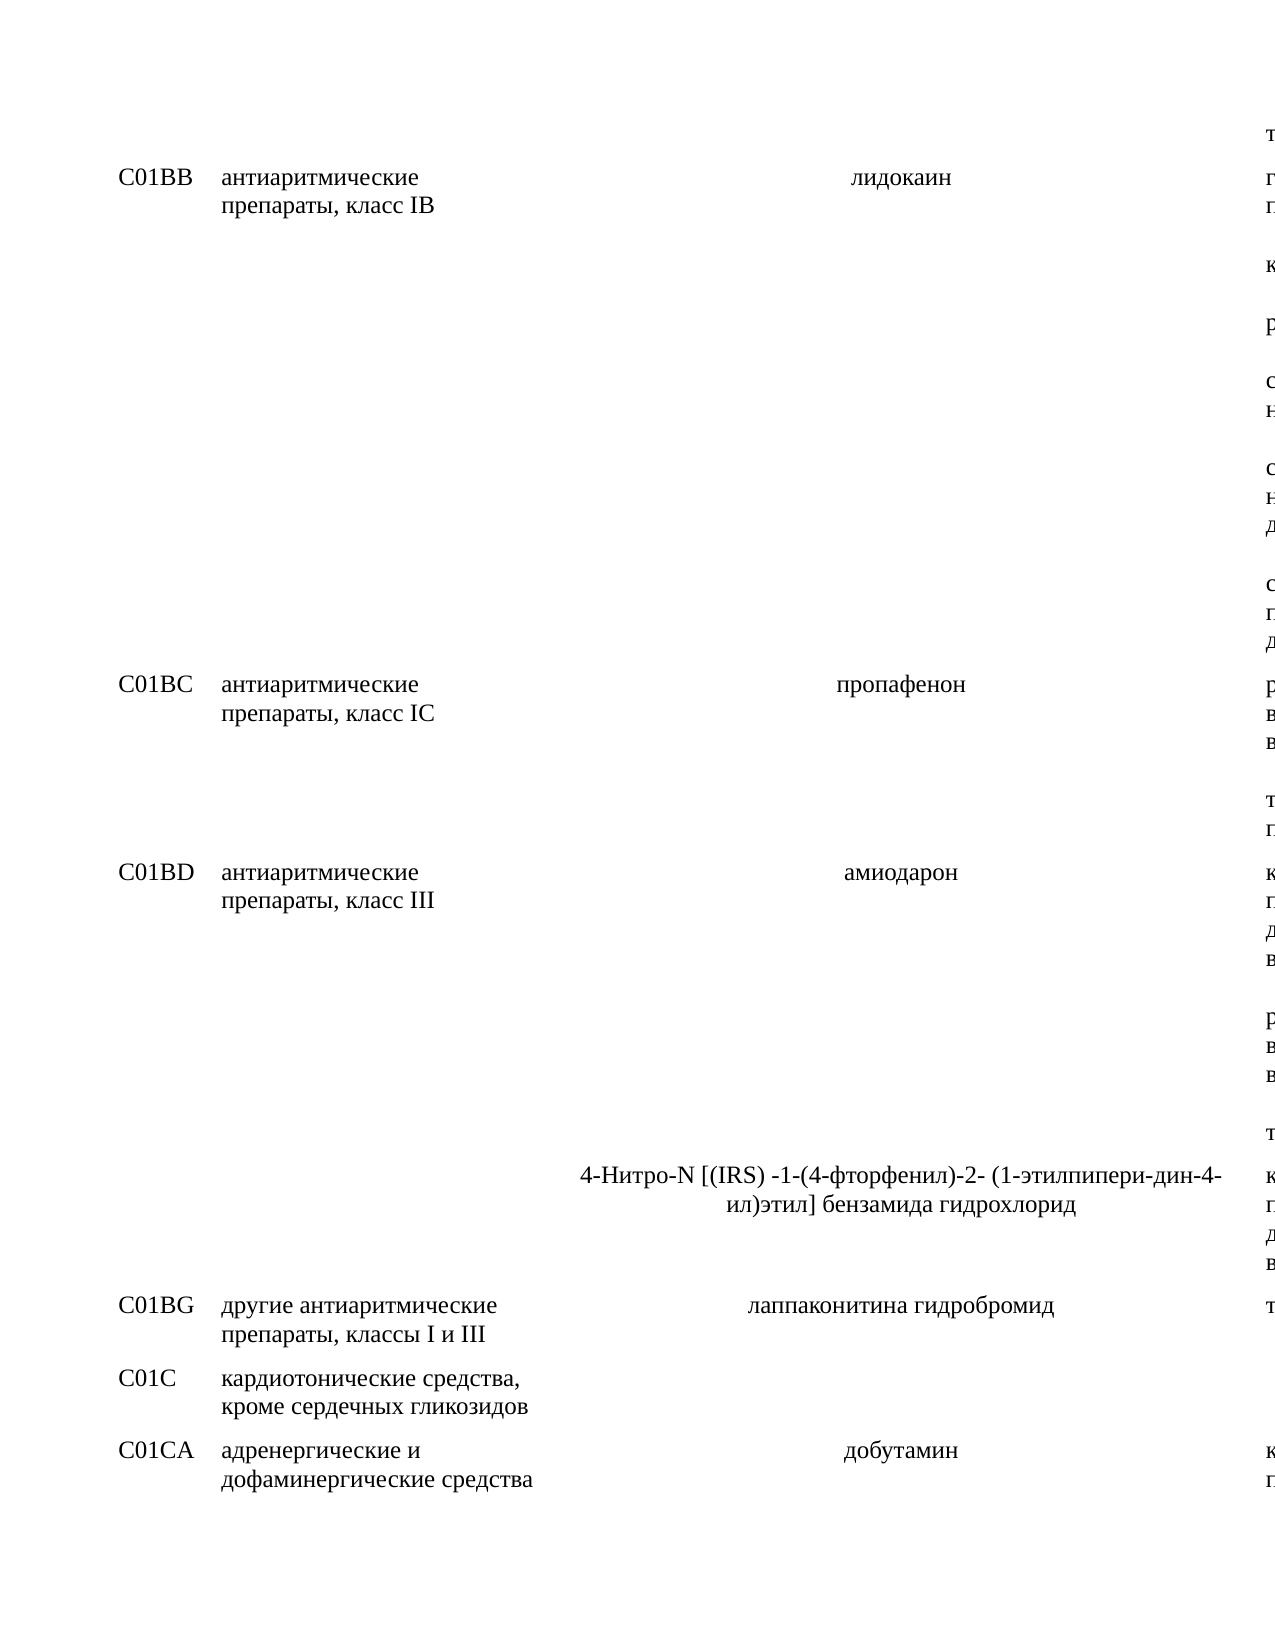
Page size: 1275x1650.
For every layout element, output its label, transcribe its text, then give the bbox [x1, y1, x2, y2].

table_cell амиодарон [537, 857, 1266, 1161]
table_cell C01C [118, 1363, 221, 1435]
table_cell антиаритмические препараты, класс III [221, 857, 537, 1161]
table_cell C01BB [118, 162, 221, 669]
table_cell C01BG [118, 1290, 221, 1363]
table_cell [537, 1363, 1266, 1435]
table_cell пропафенон [537, 669, 1266, 857]
table_cell антиаритмические препараты, класс IВ [221, 162, 537, 669]
table_cell 4-Нитро-N [(IRS) -1-(4-фторфенил)-2- (1-этилпипери-дин-4-ил)этил] бензамида гидрохлорид [537, 1161, 1266, 1290]
table_cell другие антиаритмические препараты, классы I и III [221, 1290, 537, 1363]
table_cell [221, 118, 537, 162]
table_cell C01BD [118, 857, 221, 1161]
table_cell таблетки [1266, 1303, 1275, 1363]
table_cell [221, 1161, 537, 1290]
table_cell добутамин [537, 1435, 1266, 1507]
table_cell C01BC [118, 669, 221, 857]
table_cell C01CA [118, 1435, 221, 1507]
table_cell лидокаин [537, 162, 1266, 669]
table_cell лаппаконитина гидробромид [537, 1290, 1266, 1363]
table_cell антиаритмические препараты, класс IС [221, 669, 537, 857]
table_cell адренергические и дофаминергические средства [221, 1435, 537, 1507]
table_cell [118, 1161, 221, 1290]
table_cell [1266, 1363, 1275, 1435]
table_cell [537, 118, 1266, 162]
table_cell кардиотонические средства, кроме сердечных гликозидов [221, 1363, 537, 1435]
table_cell [118, 118, 221, 162]
